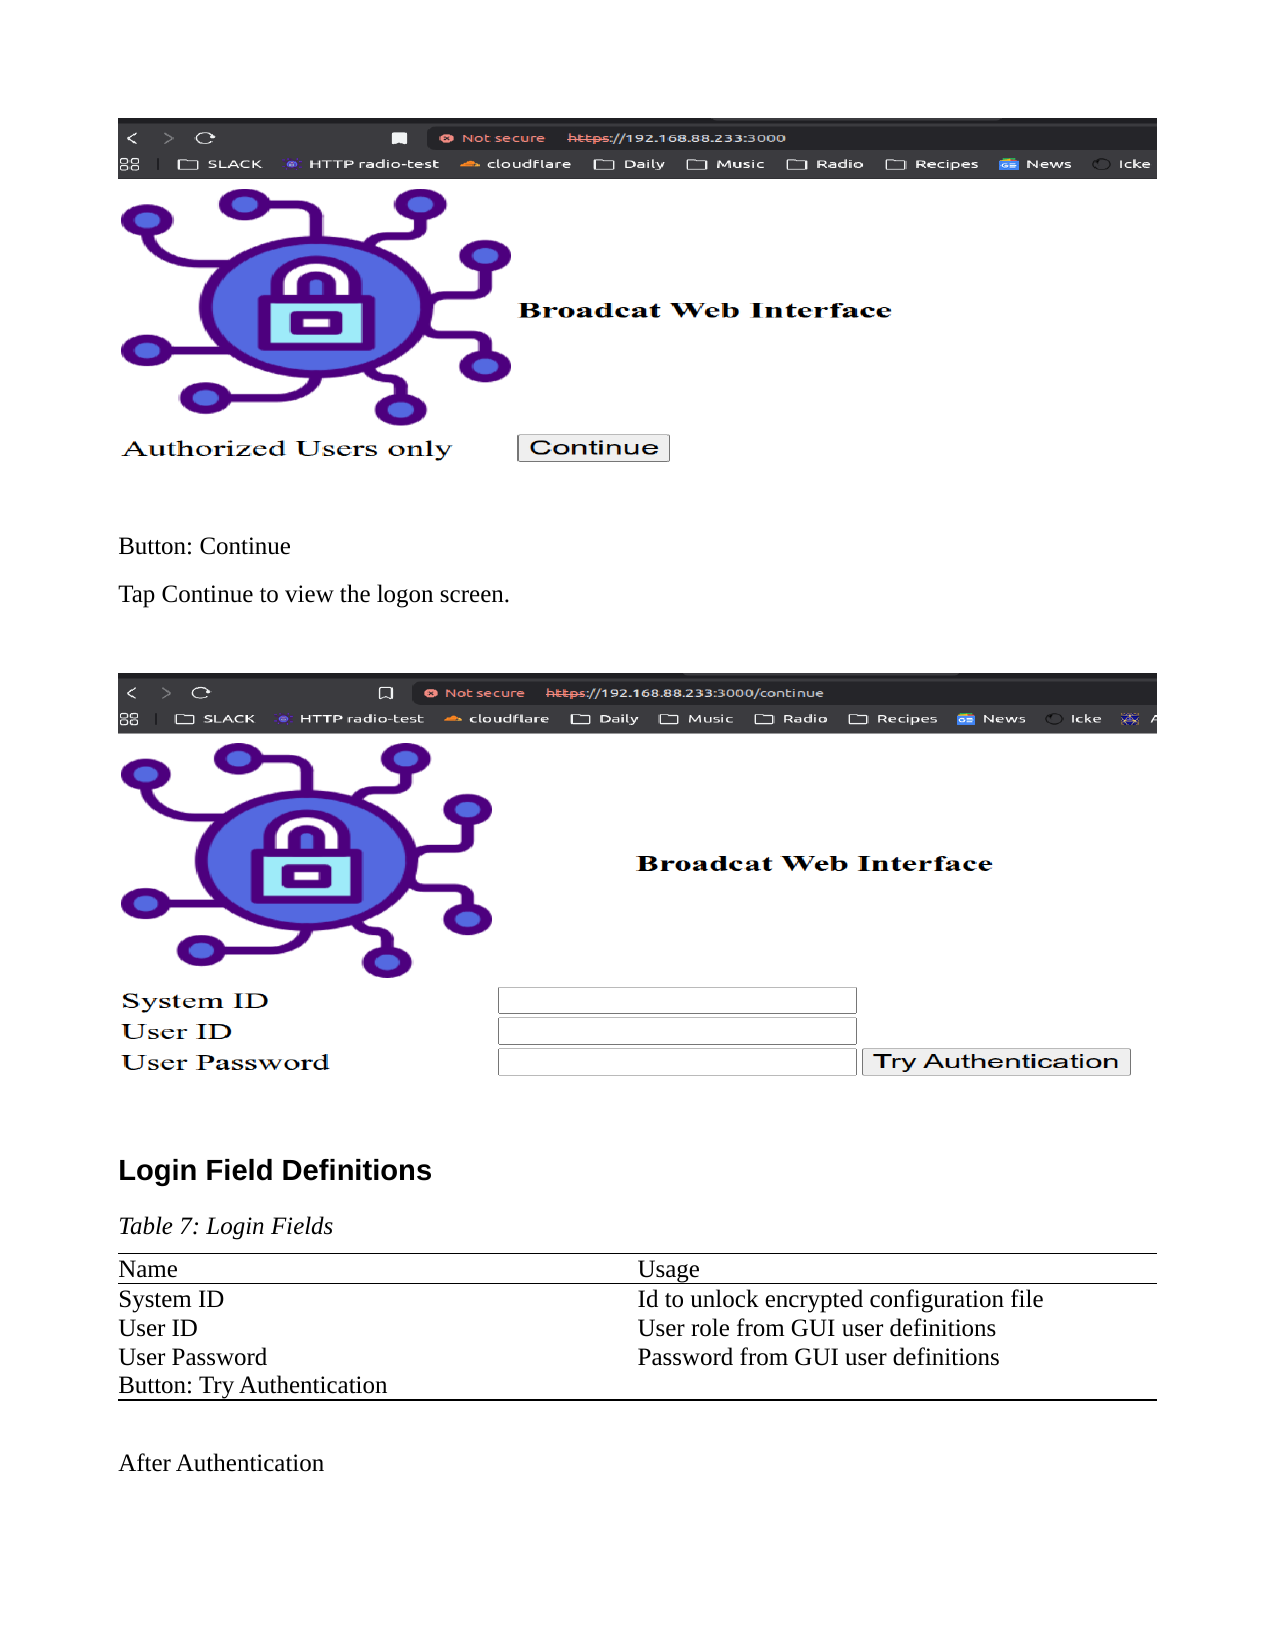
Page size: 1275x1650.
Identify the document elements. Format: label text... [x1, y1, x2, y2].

table_cell [638, 1371, 1157, 1399]
table_cell System ID [118, 1284, 637, 1313]
table_cell Id to unlock encrypted configuration file [638, 1284, 1157, 1313]
text After Authentication [118, 1448, 1157, 1477]
table_cell User role from GUI user definitions [638, 1313, 1157, 1342]
table_header Name [118, 1254, 637, 1283]
table_cell Button: Try Authentication [118, 1371, 637, 1399]
table_cell User Password [118, 1342, 637, 1371]
table_cell User ID [118, 1313, 637, 1342]
table_cell Password from GUI user definitions [638, 1342, 1157, 1371]
picture [118, 673, 1157, 1087]
picture [118, 118, 1157, 480]
text Table 7: Login Fields [118, 1211, 1157, 1240]
table_header Usage [638, 1254, 1157, 1283]
text Button: Continue [118, 531, 1157, 560]
text Tap Continue to view the logon screen. [118, 579, 1157, 607]
subtitle Login Field Definitions [118, 1153, 1157, 1186]
